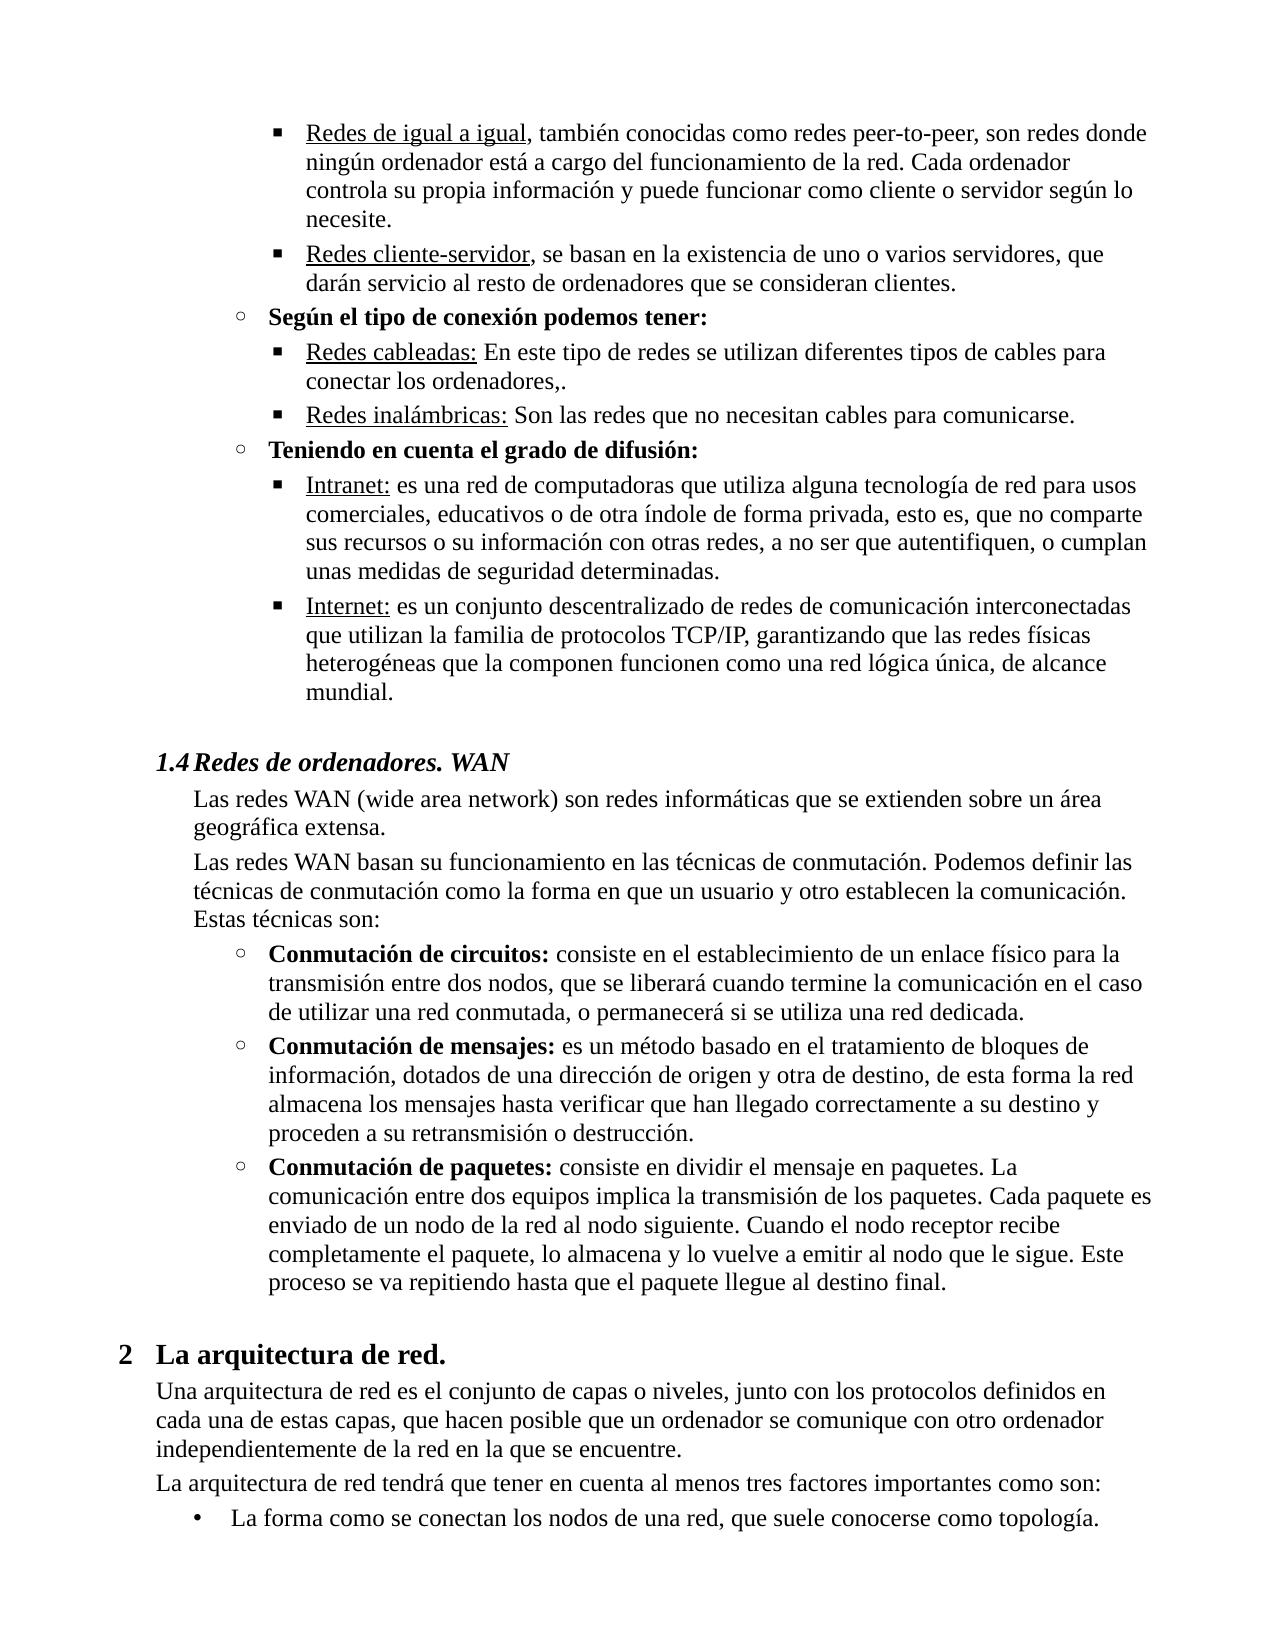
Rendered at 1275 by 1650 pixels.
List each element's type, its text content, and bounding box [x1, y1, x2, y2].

list Internet: es un conjunto descentralizado de redes de comunicación interconectadas que utilizan la familia de protocolos TCP/IP, garantizando que las redes físicas heterogéneas que la componen funcionen como una red lógica única, de alcance mundial. [268, 591, 1157, 706]
list Una arquitectura de red es el conjunto de capas o niveles, junto con los protocolos definidos en cada una de estas capas, que hacen posible que un ordenador se comunique con otro ordenador independientemente de la red en la que se encuentre. [118, 1376, 1157, 1462]
list La arquitectura de red. [118, 1337, 1157, 1370]
list Teniendo en cuenta el grado de difusión: [231, 435, 1157, 464]
list Redes cableadas: En este tipo de redes se utilizan diferentes tipos de cables para conectar los ordenadores,. [268, 337, 1157, 395]
list Conmutación de paquetes: consiste en dividir el mensaje en paquetes. La comunicación entre dos equipos implica la transmisión de los paquetes. Cada paquete es enviado de un nodo de la red al nodo siguiente. Cuando el nodo receptor recibe completamente el paquete, lo almacena y lo vuelve a emitir al nodo que le sigue. Este proceso se va repitiendo hasta que el paquete llegue al destino final. [231, 1152, 1157, 1296]
list Redes de ordenadores. WAN [156, 747, 1157, 778]
list La arquitectura de red tendrá que tener en cuenta al menos tres factores importantes como son: [118, 1468, 1157, 1497]
list Intranet: es una red de computadoras que utiliza alguna tecnología de red para usos comerciales, educativos o de otra índole de forma privada, esto es, que no comparte sus recursos o su información con otras redes, a no ser que autentifiquen, o cumplan unas medidas de seguridad determinadas. [268, 470, 1157, 585]
list Las redes WAN (wide area network) son redes informáticas que se extienden sobre un área geográfica extensa. [156, 784, 1157, 841]
list Las redes WAN basan su funcionamiento en las técnicas de conmutación. Podemos definir las técnicas de conmutación como la forma en que un usuario y otro establecen la comunicación. Estas técnicas son: [156, 847, 1157, 933]
list Redes inalámbricas: Son las redes que no necesitan cables para comunicarse. [268, 401, 1157, 429]
list Según el tipo de conexión podemos tener: [231, 302, 1157, 331]
list Redes de igual a igual, también conocidas como redes peer-to-peer, son redes donde ningún ordenador está a cargo del funcionamiento de la red. Cada ordenador controla su propia información y puede funcionar como cliente o servidor según lo necesite. [268, 118, 1157, 233]
list Conmutación de circuitos: consiste en el establecimiento de un enlace físico para la transmisión entre dos nodos, que se liberará cuando termine la comunicación en el caso de utilizar una red conmutada, o permanecerá si se utiliza una red dedicada. [231, 939, 1157, 1026]
list La forma como se conectan los nodos de una red, que suele conocerse como topología. [193, 1503, 1157, 1532]
list Redes cliente-servidor, se basan en la existencia de uno o varios servidores, que darán servicio al resto de ordenadores que se consideran clientes. [268, 239, 1157, 297]
list Conmutación de mensajes: es un método basado en el tratamiento de bloques de información, dotados de una dirección de origen y otra de destino, de esta forma la red almacena los mensajes hasta verificar que han llegado correctamente a su destino y proceden a su retransmisión o destrucción. [231, 1031, 1157, 1146]
